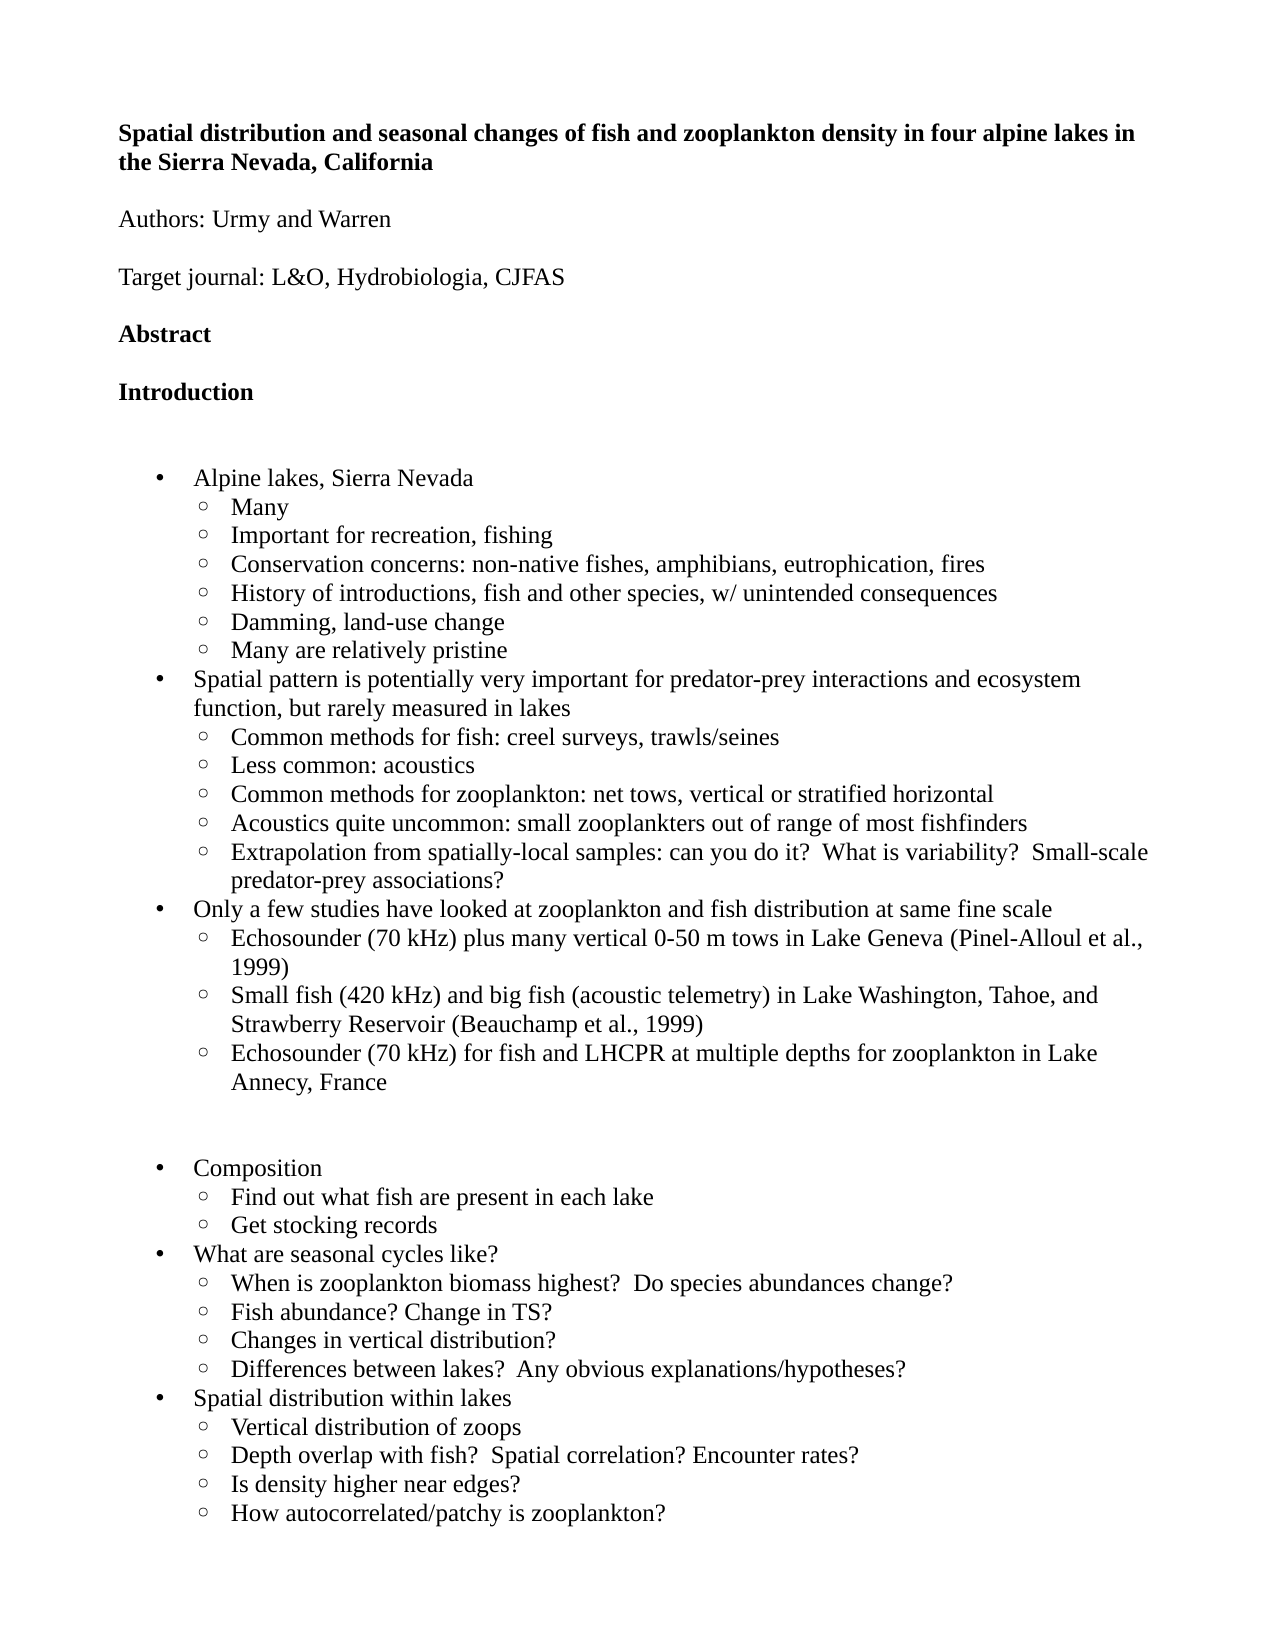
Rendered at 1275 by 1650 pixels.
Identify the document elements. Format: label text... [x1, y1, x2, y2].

list Conservation concerns: non-native fishes, amphibians, eutrophication, fires [193, 549, 1157, 578]
list Composition [156, 1153, 1157, 1182]
list Acoustics quite uncommon: small zooplankters out of range of most fishfinders [193, 808, 1157, 837]
list Important for recreation, fishing [193, 521, 1157, 549]
list How autocorrelated/patchy is zooplankton? [193, 1498, 1157, 1527]
text Abstract [118, 319, 1157, 348]
text Spatial distribution and seasonal changes of fish and zooplankton density in four alpine lakes in the Sierra Nevada, California [118, 118, 1157, 176]
list Many are relatively pristine [193, 636, 1157, 664]
list Differences between lakes? Any obvious explanations/hypotheses? [193, 1354, 1157, 1383]
list Echosounder (70 kHz) plus many vertical 0-50 m tows in Lake Geneva (Pinel-Alloul et al., 1999)⁠ [193, 923, 1157, 981]
list History of introductions, fish and other species, w/ unintended consequences [193, 578, 1157, 607]
list Common methods for fish: creel surveys, trawls/seines [193, 722, 1157, 751]
text Target journal: L&O, Hydrobiologia, CJFAS [118, 262, 1157, 291]
list Alpine lakes, Sierra Nevada [156, 463, 1157, 492]
list Echosounder (70 kHz) for fish and LHCPR at multiple depths for zooplankton in Lake Annecy, France [193, 1038, 1157, 1096]
list Spatial distribution within lakes [156, 1383, 1157, 1412]
list Only a few studies have looked at zooplankton and fish distribution at same fine scale [156, 894, 1157, 923]
list Many [193, 492, 1157, 521]
list Common methods for zooplankton: net tows, vertical or stratified horizontal [193, 779, 1157, 808]
list Small fish (420 kHz) and big fish (acoustic telemetry) in Lake Washington, Tahoe, and Strawberry Reservoir (Beauchamp et al., 1999) [193, 981, 1157, 1038]
list Changes in vertical distribution? [193, 1326, 1157, 1354]
list Vertical distribution of zoops [193, 1412, 1157, 1441]
list Damming, land-use change [193, 607, 1157, 636]
list Less common: acoustics [193, 751, 1157, 779]
list Spatial pattern is potentially very important for predator-prey interactions and ecosystem function, but rarely measured in lakes [156, 664, 1157, 722]
list Get stocking records [193, 1211, 1157, 1239]
list Is density higher near edges? [193, 1469, 1157, 1498]
list Extrapolation from spatially-local samples: can you do it? What is variability? Small-scale predator-prey associations? [193, 837, 1157, 894]
text Authors: Urmy and Warren [118, 204, 1157, 233]
list Depth overlap with fish? Spatial correlation? Encounter rates? [193, 1441, 1157, 1469]
list Find out what fish are present in each lake [193, 1182, 1157, 1211]
text Introduction [118, 377, 1157, 406]
list When is zooplankton biomass highest? Do species abundances change? [193, 1268, 1157, 1297]
list Fish abundance? Change in TS? [193, 1297, 1157, 1326]
list What are seasonal cycles like? [156, 1239, 1157, 1268]
